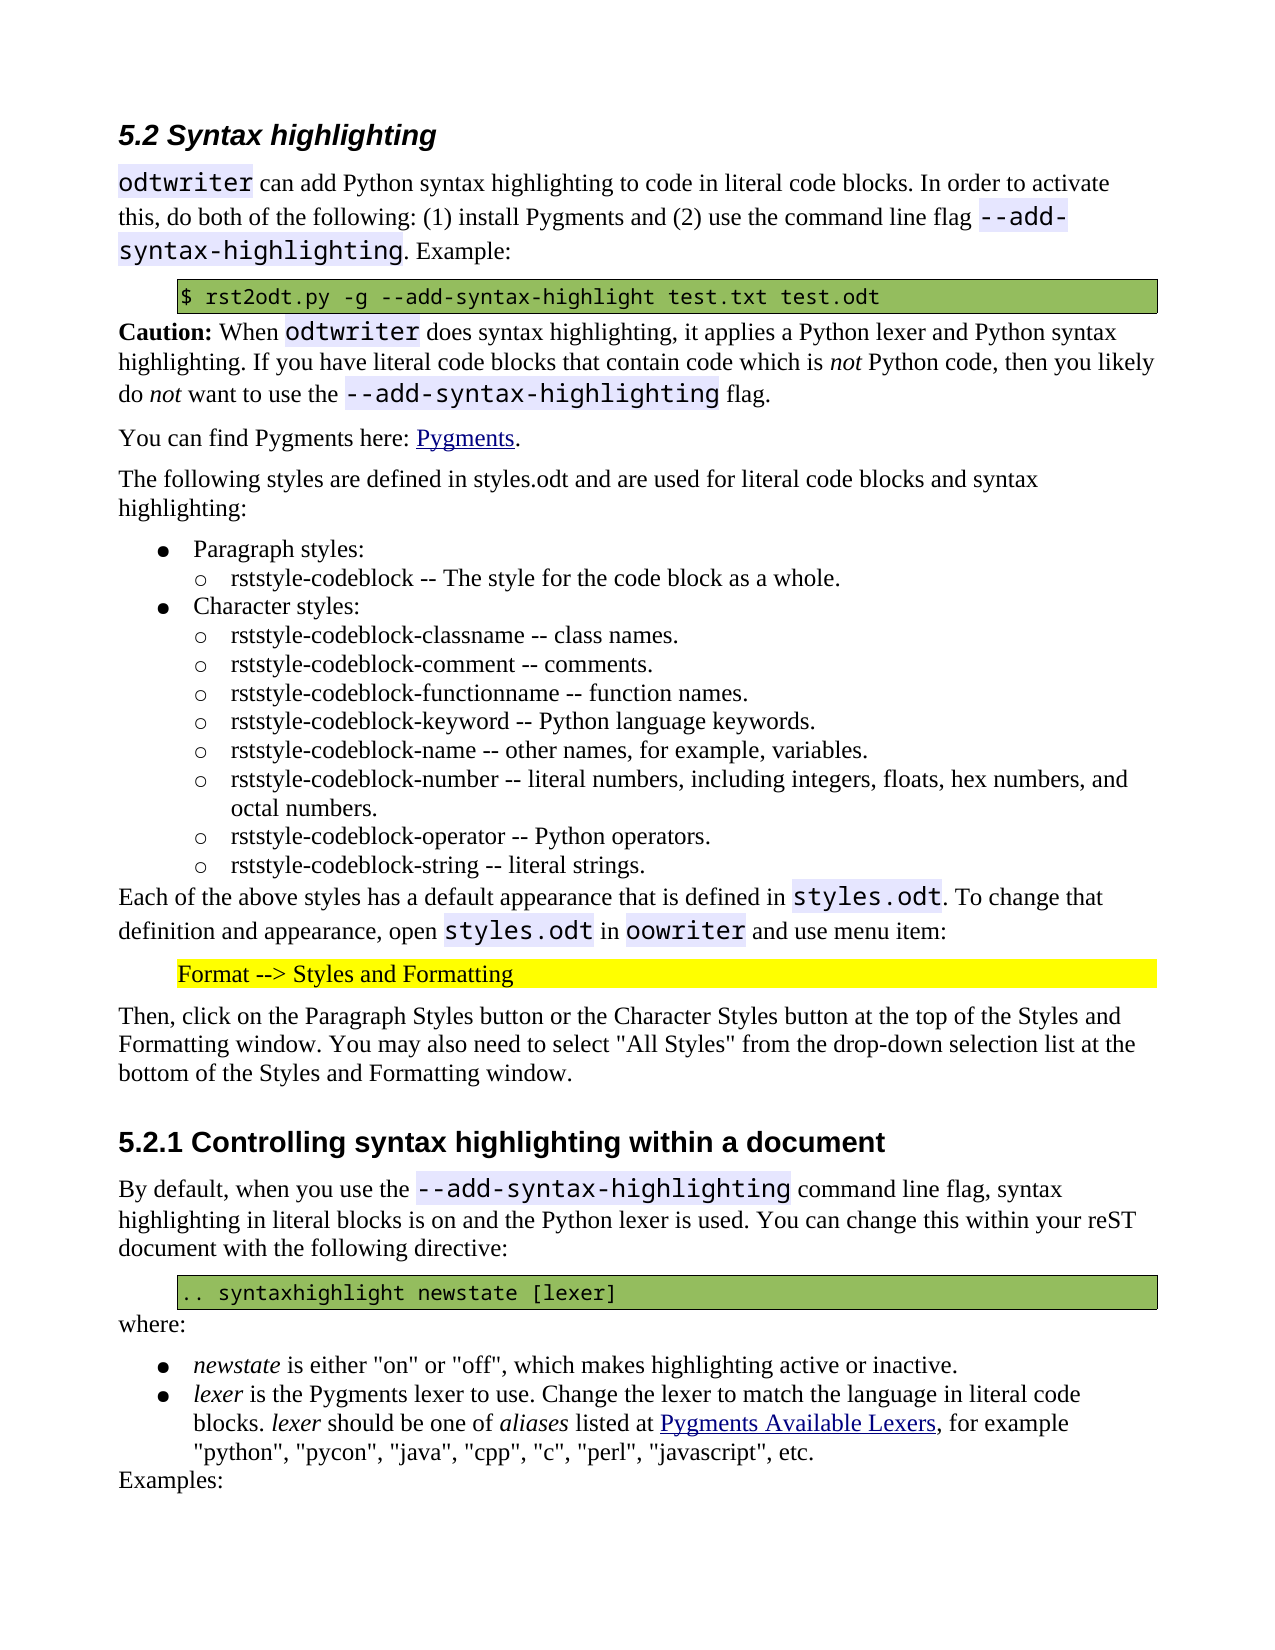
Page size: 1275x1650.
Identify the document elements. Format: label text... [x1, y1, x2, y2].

text Each of the above styles has a default appearance that is defined in styles.odt. To change that definition and appearance, open styles.odt in oowriter and use menu item: [118, 879, 1157, 947]
text $ rst2odt.py -g --add-syntax-highlight test.txt test.odt [178, 280, 1157, 313]
text Format --> Styles and Formatting [177, 959, 1157, 988]
list rststyle-codeblock-classname -- class names. [193, 620, 1157, 649]
list rststyle-codeblock-functionname -- function names. [193, 678, 1157, 706]
list lexer is the Pygments lexer to use. Change the lexer to match the language in literal code blocks. lexer should be one of aliases listed at Pygments Available Lexers, for example "python", "pycon", "java", "cpp", "c", "perl", "javascript", etc. [156, 1379, 1157, 1465]
list rststyle-codeblock-number -- literal numbers, including integers, floats, hex numbers, and octal numbers. [193, 764, 1157, 821]
text where: [118, 1309, 1157, 1338]
text odtwriter can add Python syntax highlighting to code in literal code blocks. In order to activate this, do both of the following: (1) install Pygments and (2) use the command line flag --add-syntax-highlighting. Example: [118, 164, 1157, 266]
text By default, when you use the --add-syntax-highlighting command line flag, syntax highlighting in literal blocks is on and the Python lexer is used. You can change this within your reST document with the following directive: [118, 1171, 1157, 1262]
list newstate is either "on" or "off", which makes highlighting active or inactive. [156, 1350, 1157, 1379]
list Paragraph styles: [156, 534, 1157, 563]
list rststyle-codeblock -- The style for the code block as a whole. [193, 563, 1157, 591]
text The following styles are defined in styles.odt and are used for literal code blocks and syntax highlighting: [118, 464, 1157, 521]
list rststyle-codeblock-comment -- comments. [193, 649, 1157, 678]
text .. syntaxhighlight newstate [lexer] [178, 1276, 1157, 1309]
list rststyle-codeblock-operator -- Python operators. [193, 821, 1157, 850]
list rststyle-codeblock-name -- other names, for example, variables. [193, 735, 1157, 764]
text You can find Pygments here: Pygments. [118, 423, 1157, 451]
text Caution: When odtwriter does syntax highlighting, it applies a Python lexer and Python syntax highlighting. If you have literal code blocks that contain code which is not Python code, then you likely do not want to use the --add-syntax-highlighting flag. [118, 313, 1157, 410]
text Examples: [118, 1465, 1157, 1494]
text Then, click on the Paragraph Styles button or the Character Styles button at the top of the Styles and Formatting window. You may also need to select "All Styles" from the drop-down selection list at the bottom of the Styles and Formatting window. [118, 1001, 1157, 1087]
list rststyle-codeblock-keyword -- Python language keywords. [193, 706, 1157, 735]
subtitle 5.2.1 Controlling syntax highlighting within a document [118, 1124, 1157, 1158]
list Character styles: [156, 591, 1157, 620]
subtitle 5.2 Syntax highlighting [118, 118, 1157, 152]
list rststyle-codeblock-string -- literal strings. [193, 850, 1157, 879]
